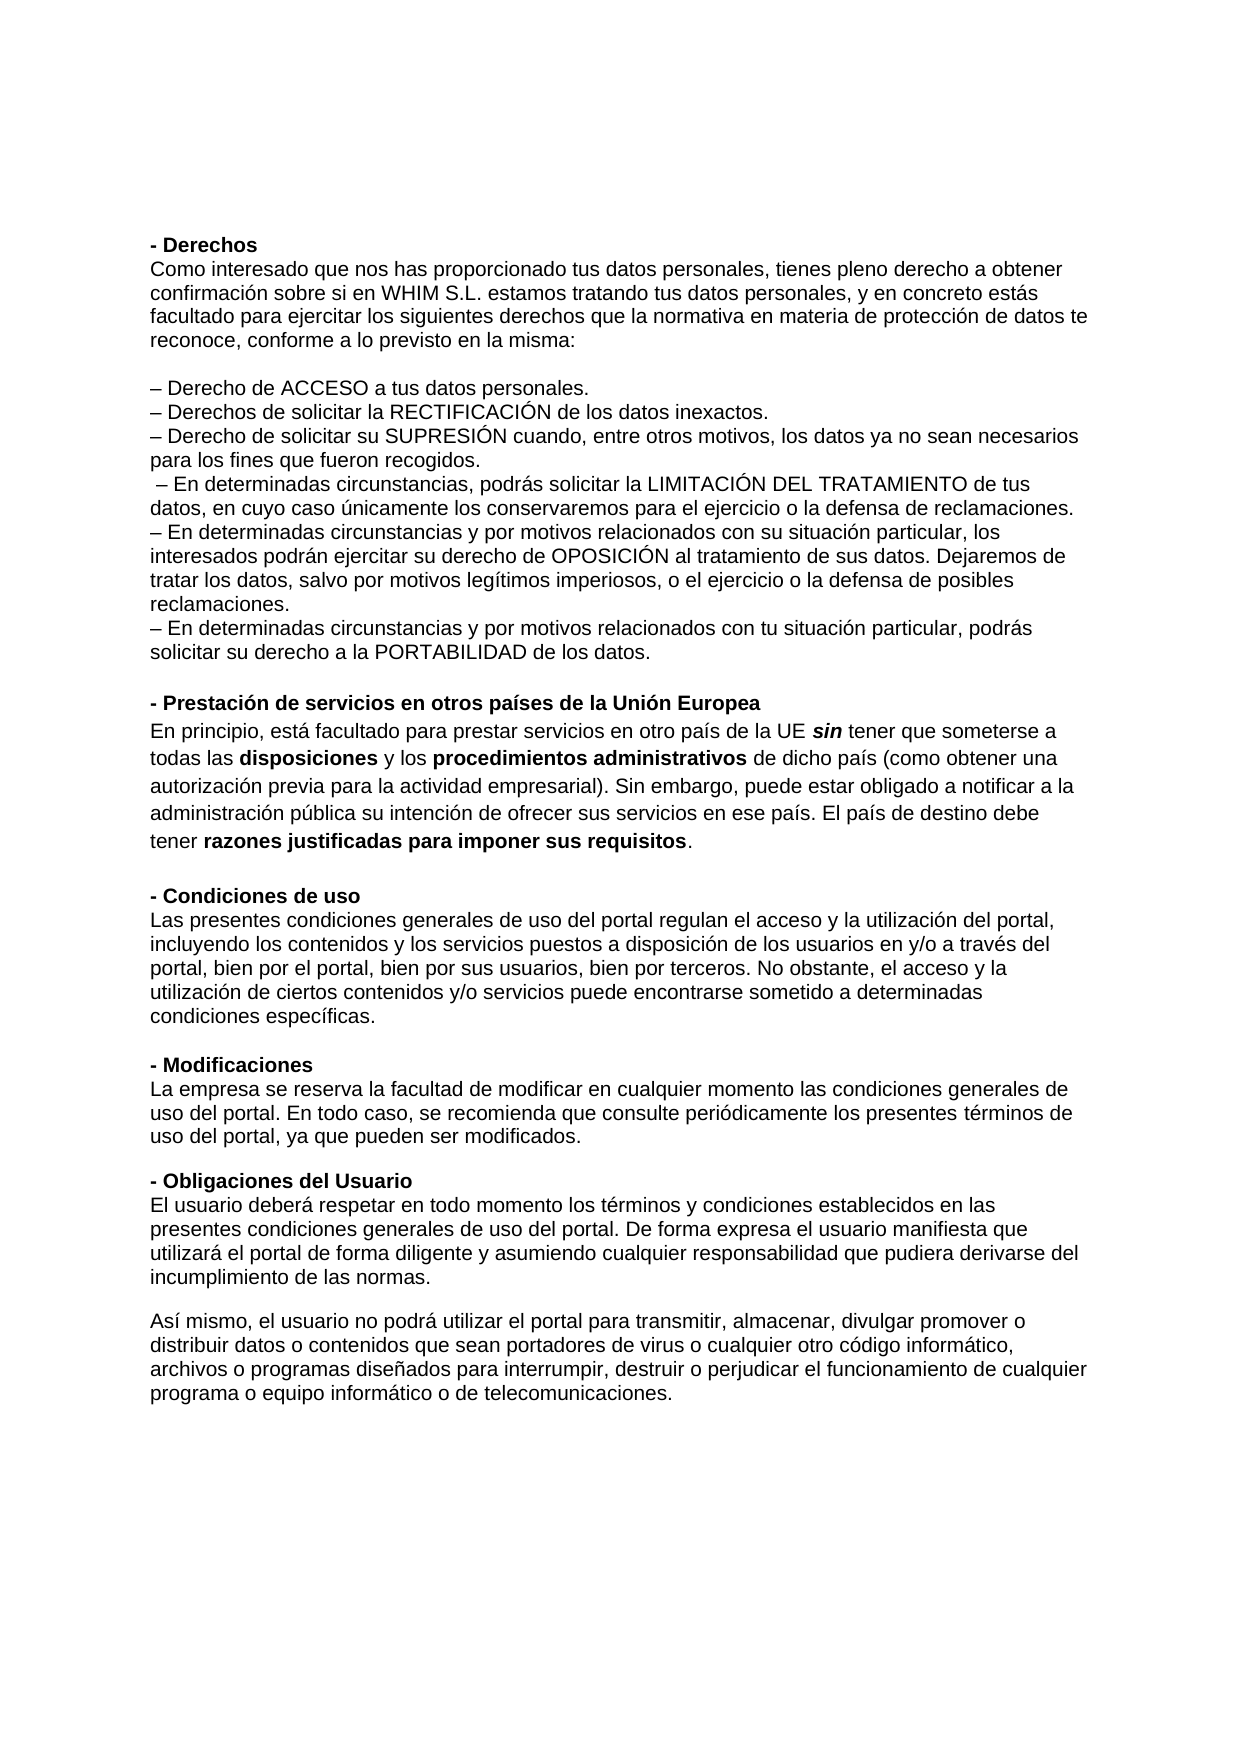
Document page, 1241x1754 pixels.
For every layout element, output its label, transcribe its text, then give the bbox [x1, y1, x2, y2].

text El usuario deberá respetar en todo momento los términos y condiciones establecidos en las presentes condiciones generales de uso del portal. De forma expresa el usuario manifiesta que utilizará el portal de forma diligente y asumiendo cualquier responsabilidad que pudiera derivarse del incumplimiento de las normas. [150, 1193, 1090, 1288]
text Así mismo, el usuario no podrá utilizar el portal para transmitir, almacenar, divulgar promover o distribuir datos o contenidos que sean portadores de virus o cualquier otro código informático, archivos o programas diseñados para interrumpir, destruir o perjudicar el funcionamiento de cualquier programa o equipo informático o de telecomunicaciones. [150, 1309, 1090, 1404]
text - Condiciones de uso [150, 884, 1090, 908]
text Las presentes condiciones generales de uso del portal regulan el acceso y la utilización del portal, incluyendo los contenidos y los servicios puestos a disposición de los usuarios en y/o a través del portal, bien por el portal, bien por sus usuarios, bien por terceros. No obstante, el acceso y la utilización de ciertos contenidos y/o servicios puede encontrarse sometido a determinadas condiciones específicas. [150, 908, 1090, 1027]
text – Derecho de ACCESO a tus datos personales. [150, 376, 1090, 400]
text En principio, está facultado para prestar servicios en otro país de la UE sin tener que someterse a todas las disposiciones y los procedimientos administrativos de dicho país (como obtener una autorización previa para la actividad empresarial). Sin embargo, puede estar obligado a notificar a la administración pública su intención de ofrecer sus servicios en ese país. El país de destino debe tener razones justificadas para imponer sus requisitos. [150, 719, 1090, 853]
text – Derecho de solicitar su SUPRESIÓN cuando, entre otros motivos, los datos ya no sean necesarios para los fines que fueron recogidos. [150, 424, 1090, 472]
text – En determinadas circunstancias, podrás solicitar la LIMITACIÓN DEL TRATAMIENTO de tus datos, en cuyo caso únicamente los conservaremos para el ejercicio o la defensa de reclamaciones. [150, 472, 1090, 520]
text - Obligaciones del Usuario [150, 1169, 1090, 1193]
text – En determinadas circunstancias y por motivos relacionados con su situación particular, los interesados podrán ejercitar su derecho de OPOSICIÓN al tratamiento de sus datos. Dejaremos de tratar los datos, salvo por motivos legítimos imperiosos, o el ejercicio o la defensa de posibles reclamaciones. [150, 520, 1090, 616]
text – En determinadas circunstancias y por motivos relacionados con tu situación particular, podrás solicitar su derecho a la PORTABILIDAD de los datos. [150, 616, 1090, 664]
text La empresa se reserva la facultad de modificar en cualquier momento las condiciones generales de uso del portal. En todo caso, se recomienda que consulte periódicamente los presentes términos de uso del portal, ya que pueden ser modificados. [150, 1076, 1090, 1148]
text – Derechos de solicitar la RECTIFICACIÓN de los datos inexactos. [150, 400, 1090, 424]
text Como interesado que nos has proporcionado tus datos personales, tienes pleno derecho a obtener confirmación sobre si en WHIM S.L. estamos tratando tus datos personales, y en concreto estás facultado para ejercitar los siguientes derechos que la normativa en materia de protección de datos te reconoce, conforme a lo previsto en la misma: [150, 256, 1090, 352]
text - Modificaciones [150, 1052, 1090, 1076]
text - Prestación de servicios en otros países de la Unión Europea [150, 691, 1090, 715]
text - Derechos [150, 232, 1090, 256]
